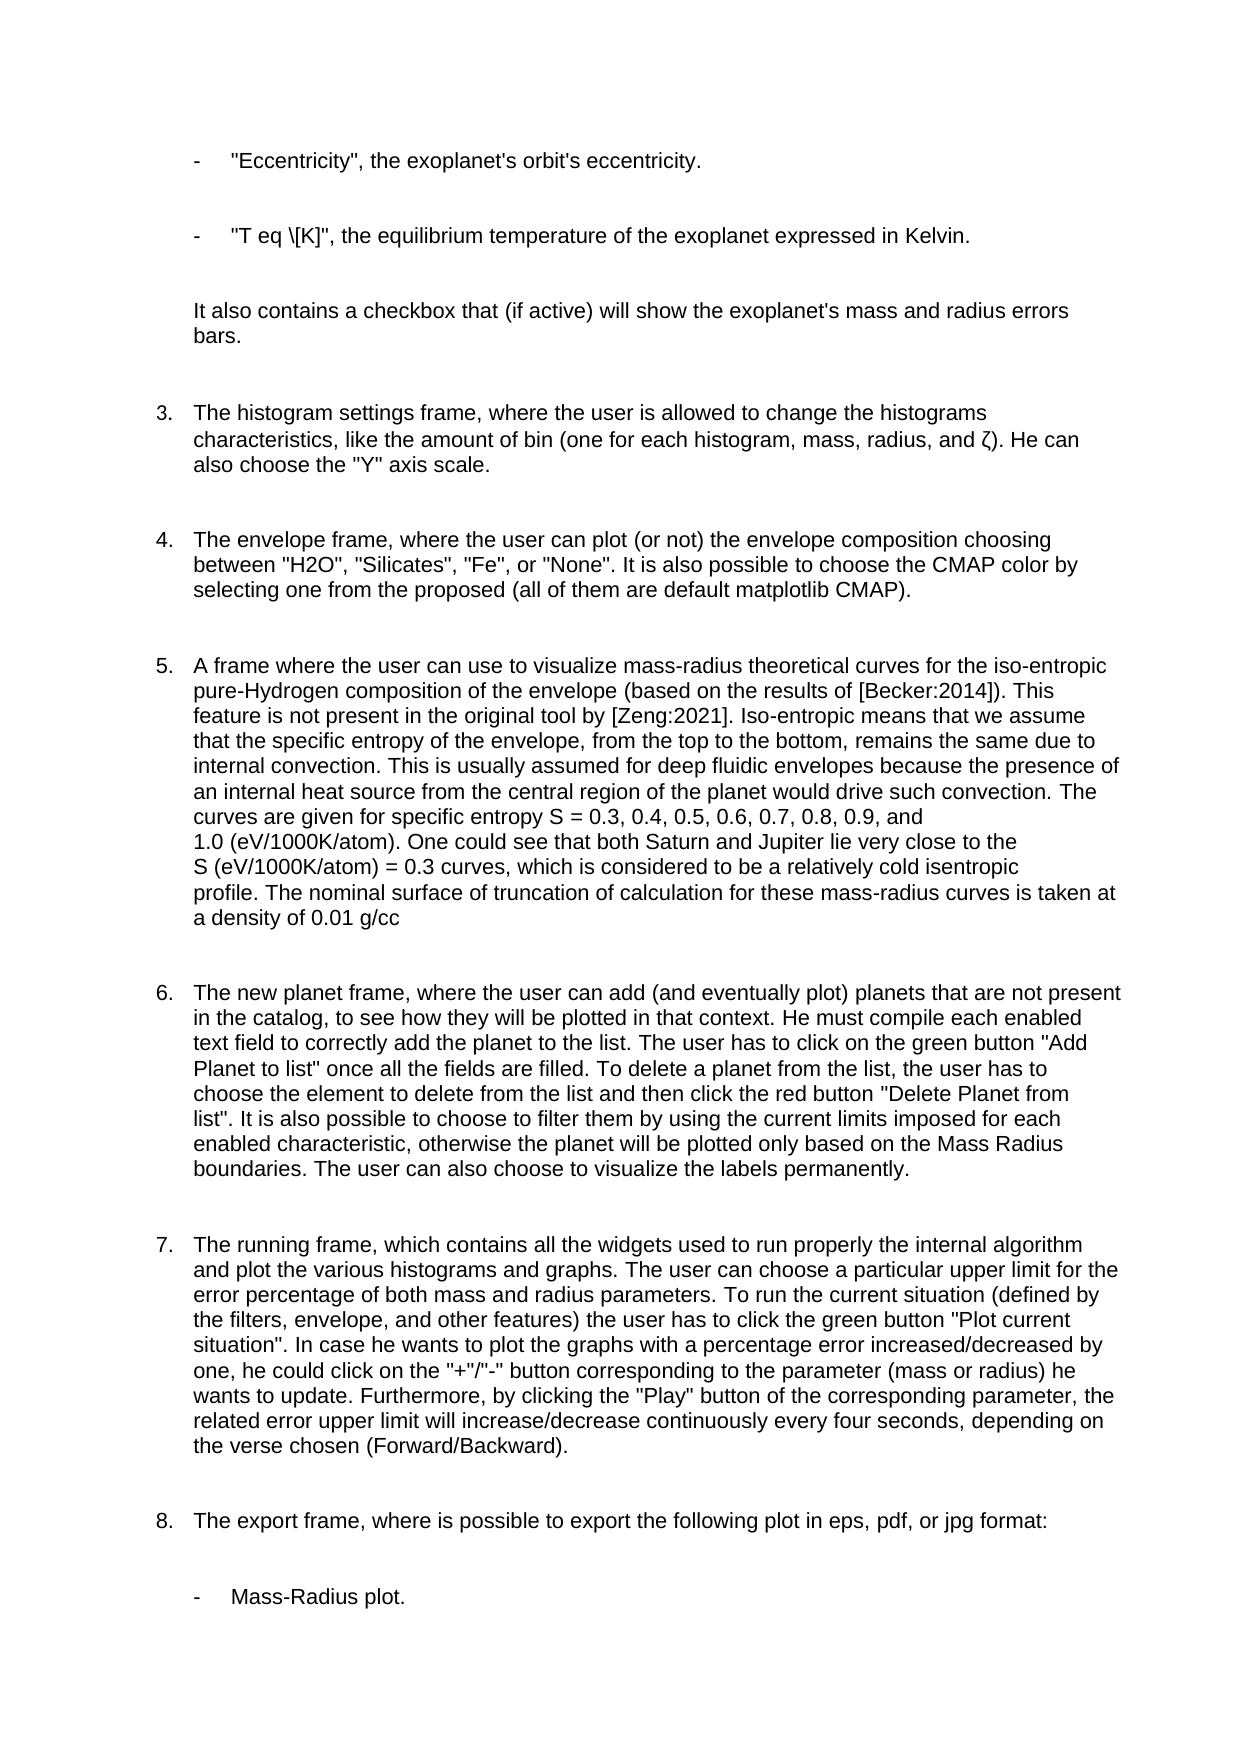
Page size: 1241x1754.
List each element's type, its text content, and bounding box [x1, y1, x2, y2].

list Mass-Radius plot. [193, 1583, 1122, 1609]
list "Eccentricity", the exoplanet's orbit's eccentricity. [193, 148, 1122, 173]
list The envelope frame, where the user can plot (or not) the envelope composition choosing between "H2O", "Silicates", "Fe", or "None". It is also possible to choose the CMAP color by selecting one from the proposed (all of them are default matplotlib CMAP). [156, 527, 1122, 602]
list The export frame, where is possible to export the following plot in eps, pdf, or jpg format: [156, 1508, 1122, 1533]
list A frame where the user can use to visualize mass-radius theoretical curves for the iso-entropic pure-Hydrogen composition of the envelope (based on the results of [Becker:2014]). This feature is not present in the original tool by [Zeng:2021]. Iso-entropic means that we assume that the specific entropy of the envelope, from the top to the bottom, remains the same due to internal convection. This is usually assumed for deep fluidic envelopes because the presence of an internal heat source from the central region of the planet would drive such convection. The curves are given for specific entropy S = 0.3, 0.4, 0.5, 0.6, 0.7, 0.8, 0.9, and 1.0 (eV/1000K/atom). One could see that both Saturn and Jupiter lie very close to the S (eV/1000K/atom) = 0.3 curves, which is considered to be a relatively cold isentropic profile. The nominal surface of truncation of calculation for these mass-radius curves is taken at a density of 0.01 g/cc [156, 652, 1122, 930]
list The new planet frame, where the user can add (and eventually plot) planets that are not present in the catalog, to see how they will be plotted in that context. He must compile each enabled text field to correctly add the planet to the list. The user has to click on the green button "Add Planet to list" once all the fields are filled. To delete a planet from the list, the user has to choose the element to delete from the list and then click the red button "Delete Planet from list". It is also possible to choose to filter them by using the current limits imposed for each enabled characteristic, otherwise the planet will be plotted only based on the Mass Radius boundaries. The user can also choose to visualize the labels permanently. [156, 980, 1122, 1181]
text It also contains a checkbox that (if active) will show the exoplanet's mass and radius errors bars. [193, 298, 1122, 348]
list The histogram settings frame, where the user is allowed to change the histograms characteristics, like the amount of bin (one for each histogram, mass, radius, and ζ). He can also choose the "Y" axis scale. [156, 398, 1122, 477]
list "T eq \[K]", the equilibrium temperature of the exoplanet expressed in Kelvin. [193, 223, 1122, 248]
list The running frame, which contains all the widgets used to run properly the internal algorithm and plot the various histograms and graphs. The user can choose a particular upper limit for the error percentage of both mass and radius parameters. To run the current situation (defined by the filters, envelope, and other features) the user has to click the green button "Plot current situation". In case he wants to plot the graphs with a percentage error increased/decreased by one, he could click on the "+"/"-" button corresponding to the parameter (mass or radius) he wants to update. Furthermore, by clicking the "Play" button of the corresponding parameter, the related error upper limit will increase/decrease continuously every four seconds, depending on the verse chosen (Forward/Backward). [156, 1231, 1122, 1458]
